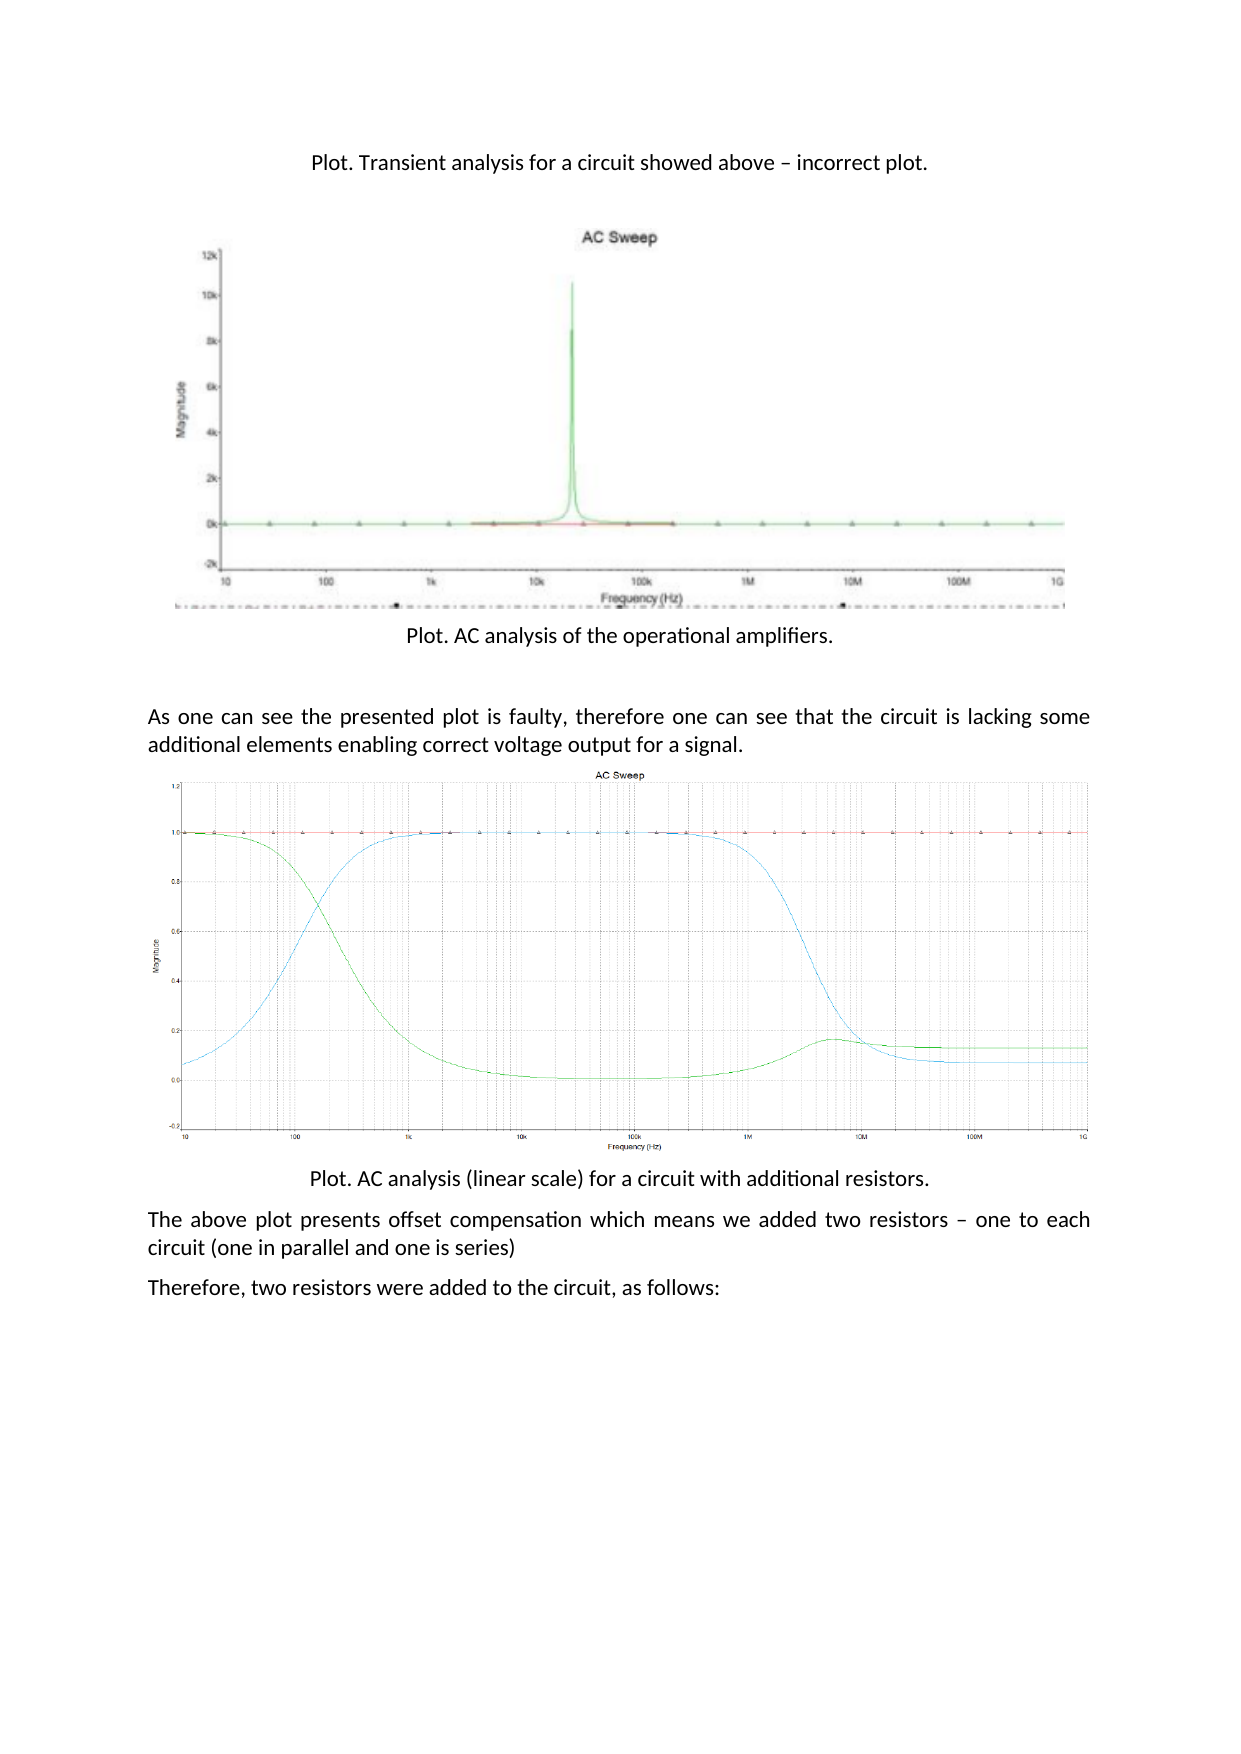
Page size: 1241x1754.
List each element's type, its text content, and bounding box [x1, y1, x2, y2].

list Plot. AC analysis of the operational amplifiers. [148, 621, 1093, 649]
list The above plot presents offset compensation which means we added two resistors – one to each circuit (one in parallel and one is series) [148, 1205, 1093, 1261]
list As one can see the presented plot is faulty, therefore one can see that the circuit is lacking some additional elements enabling correct voltage output for a signal. [148, 702, 1093, 758]
list Plot. AC analysis (linear scale) for a circuit with additional resistors. [148, 1164, 1093, 1192]
list Plot. Transient analysis for a circuit showed above – incorrect plot. [148, 148, 1093, 176]
list Therefore, two resistors were added to the circuit, as follows: [148, 1273, 1093, 1302]
